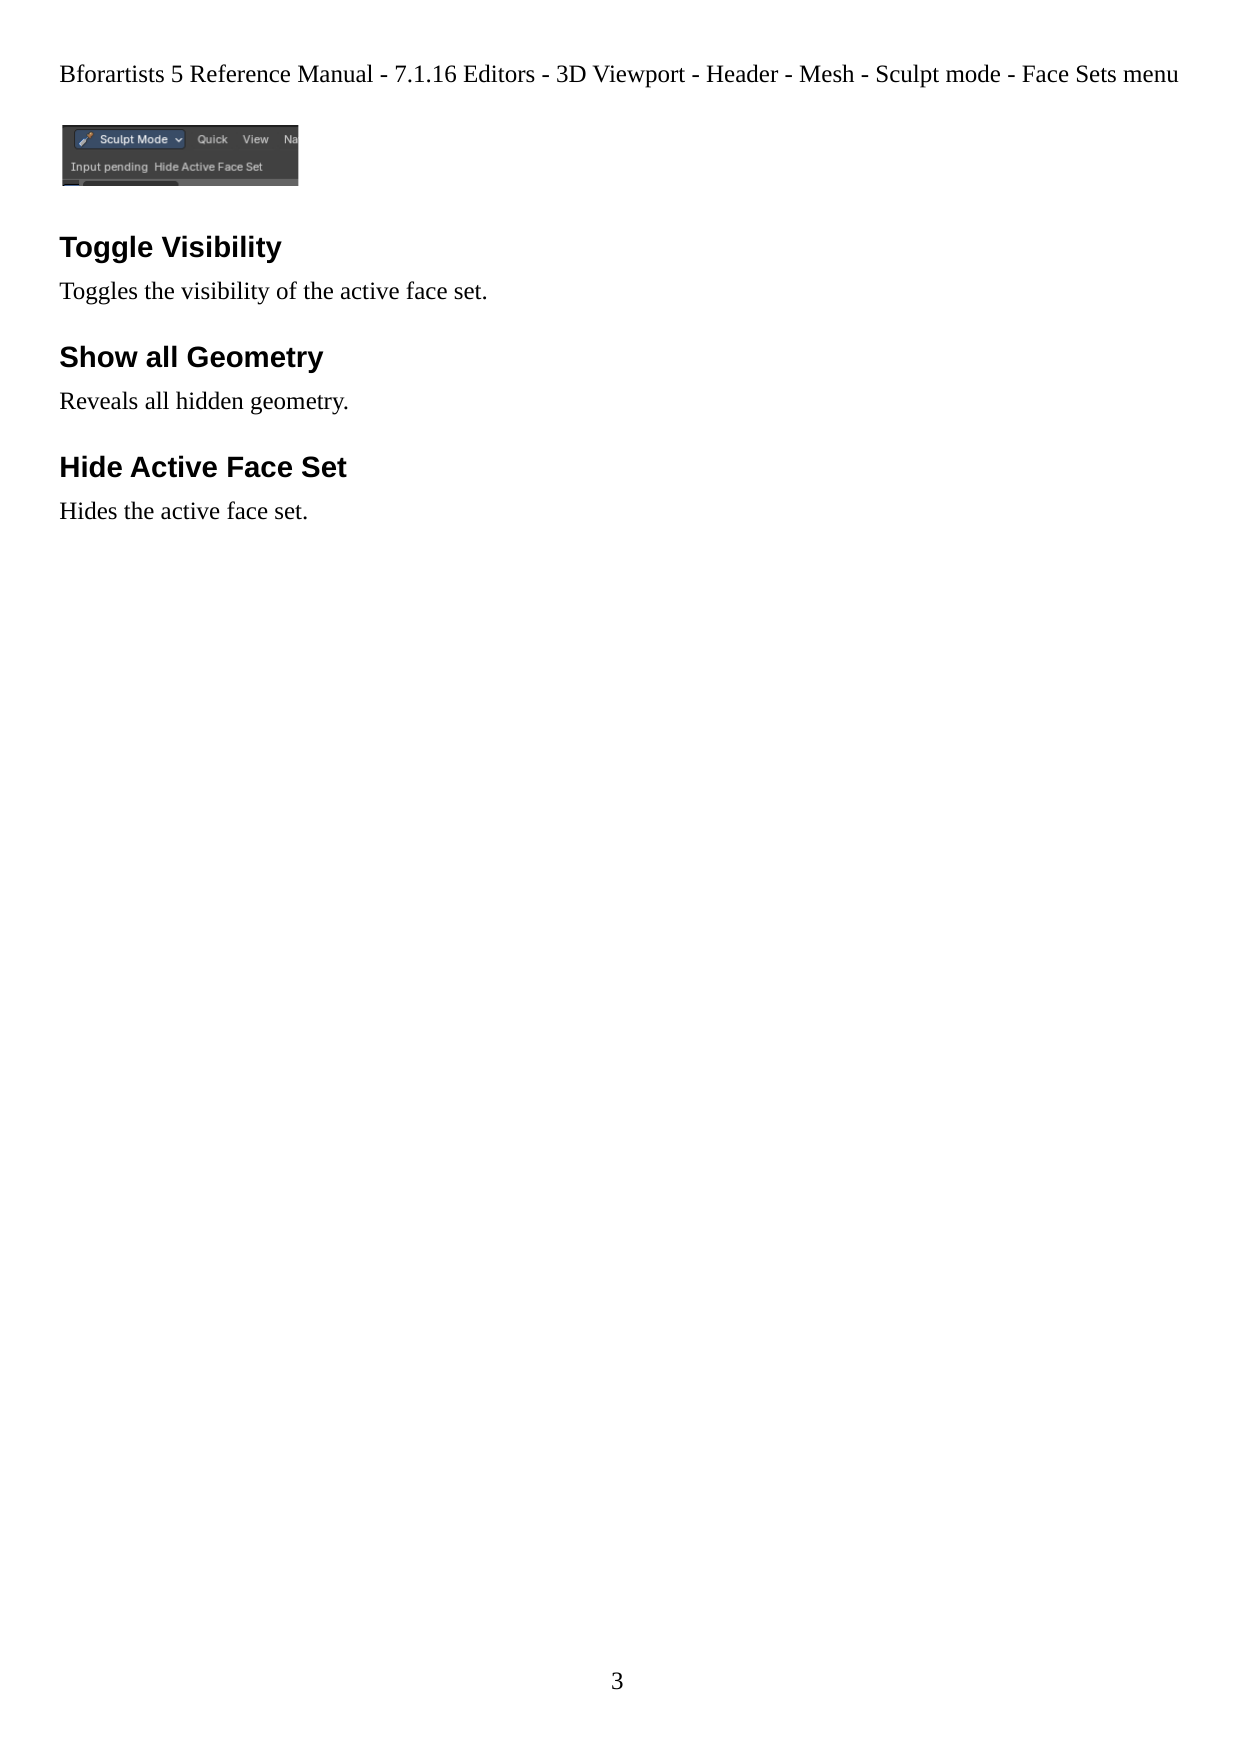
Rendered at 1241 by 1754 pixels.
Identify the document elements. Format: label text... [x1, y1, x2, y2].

subtitle Hide Active Face Set [59, 450, 1181, 483]
text Toggles the visibility of the active face set. [59, 276, 1181, 305]
picture [62, 125, 299, 186]
subtitle Toggle Visibility [59, 230, 1181, 264]
subtitle Show all Geometry [59, 340, 1181, 374]
text Hides the active face set. [59, 496, 1181, 525]
text Reveals all hidden geometry. [59, 386, 1181, 415]
